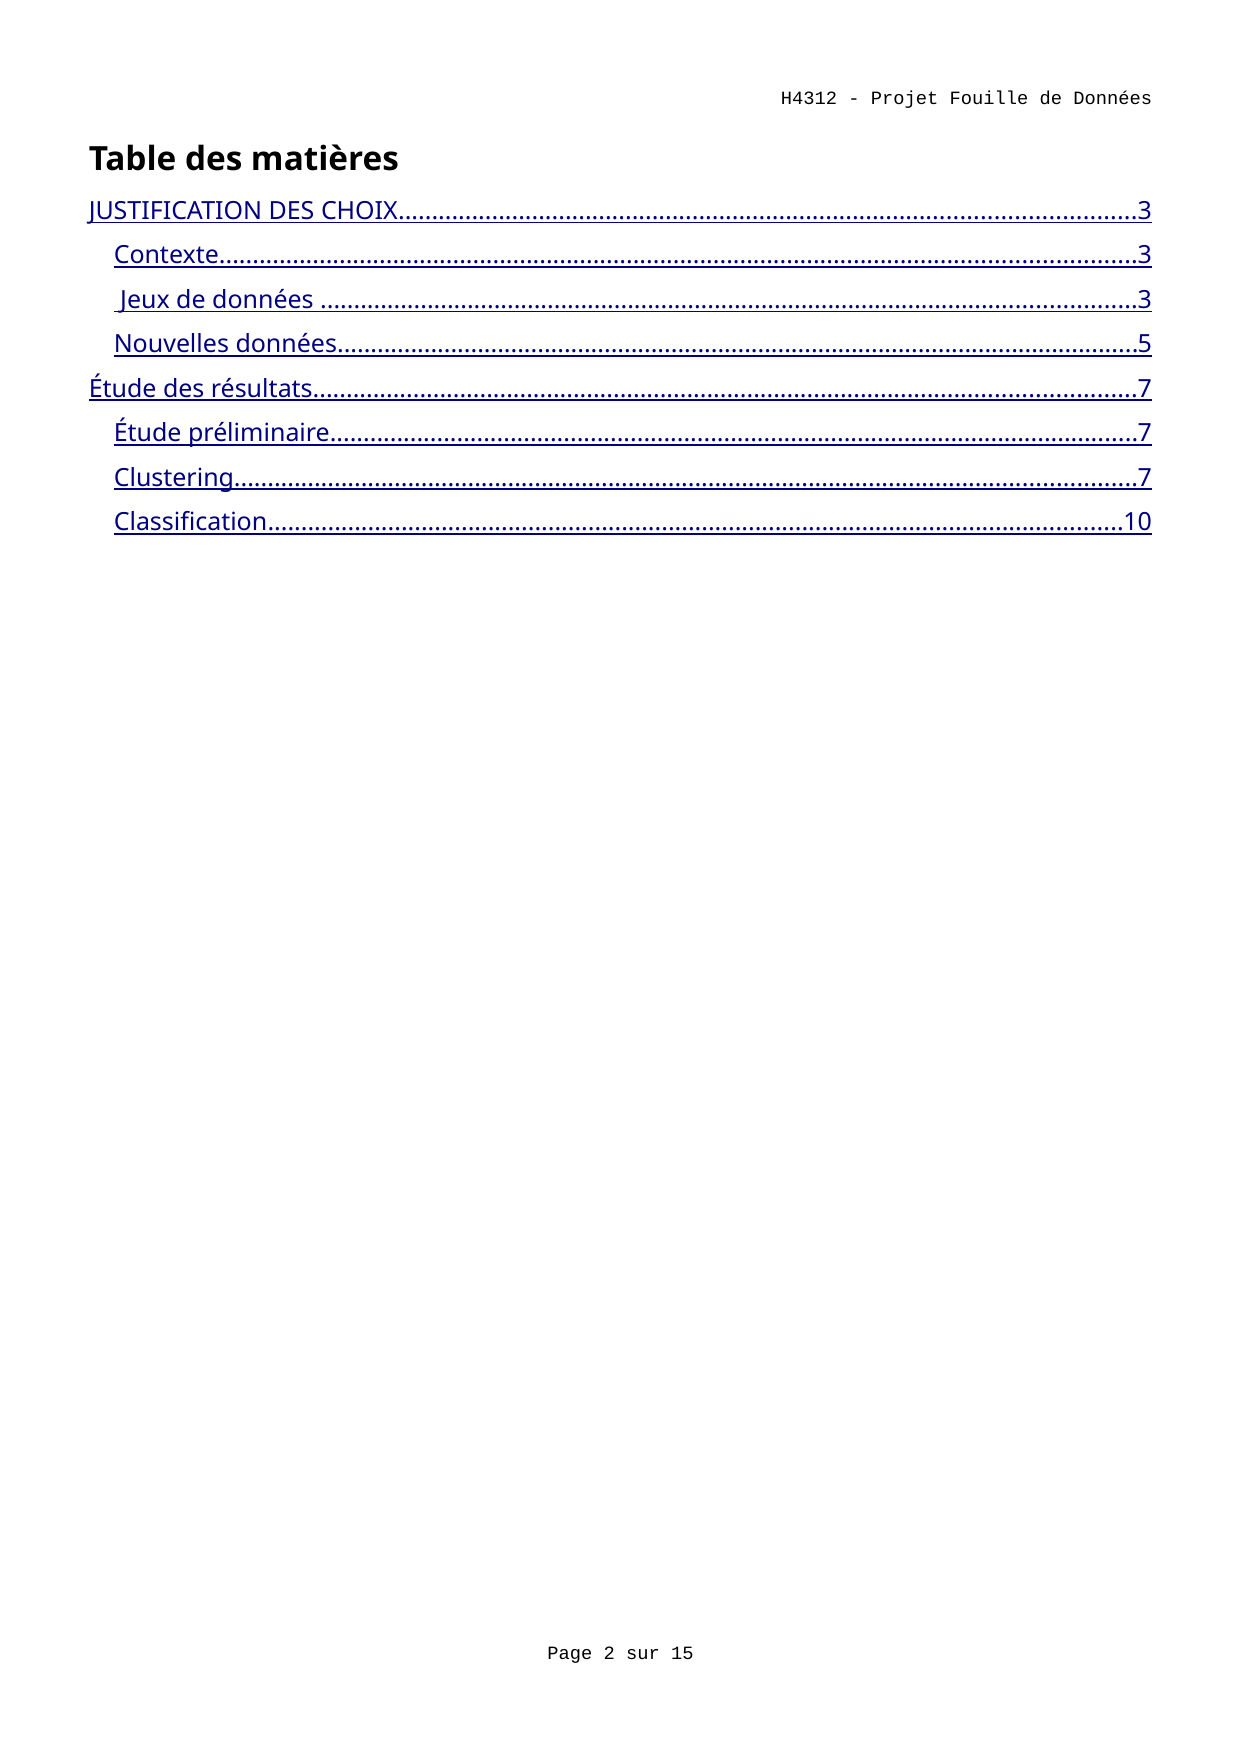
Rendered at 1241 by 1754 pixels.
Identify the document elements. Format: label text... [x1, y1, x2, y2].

text [88, 400, 1152, 405]
text [113, 356, 1152, 360]
text Clustering 7 [113, 459, 1152, 488]
text Nouvelles données 5 [113, 326, 1152, 355]
text Classification 10 [113, 504, 1152, 533]
text [88, 223, 1152, 227]
text [113, 267, 1152, 271]
text [113, 312, 1152, 316]
subtitle Table des matières [88, 135, 1152, 180]
text JUSTIFICATION DES CHOIX 3 [88, 193, 1152, 222]
text Étude des résultats 7 [88, 371, 1152, 399]
text [113, 445, 1152, 449]
text Étude préliminaire 7 [113, 415, 1152, 444]
text [113, 534, 1152, 538]
text Jeux de données 3 [113, 282, 1152, 311]
text [113, 489, 1152, 494]
text Contexte 3 [113, 237, 1152, 266]
